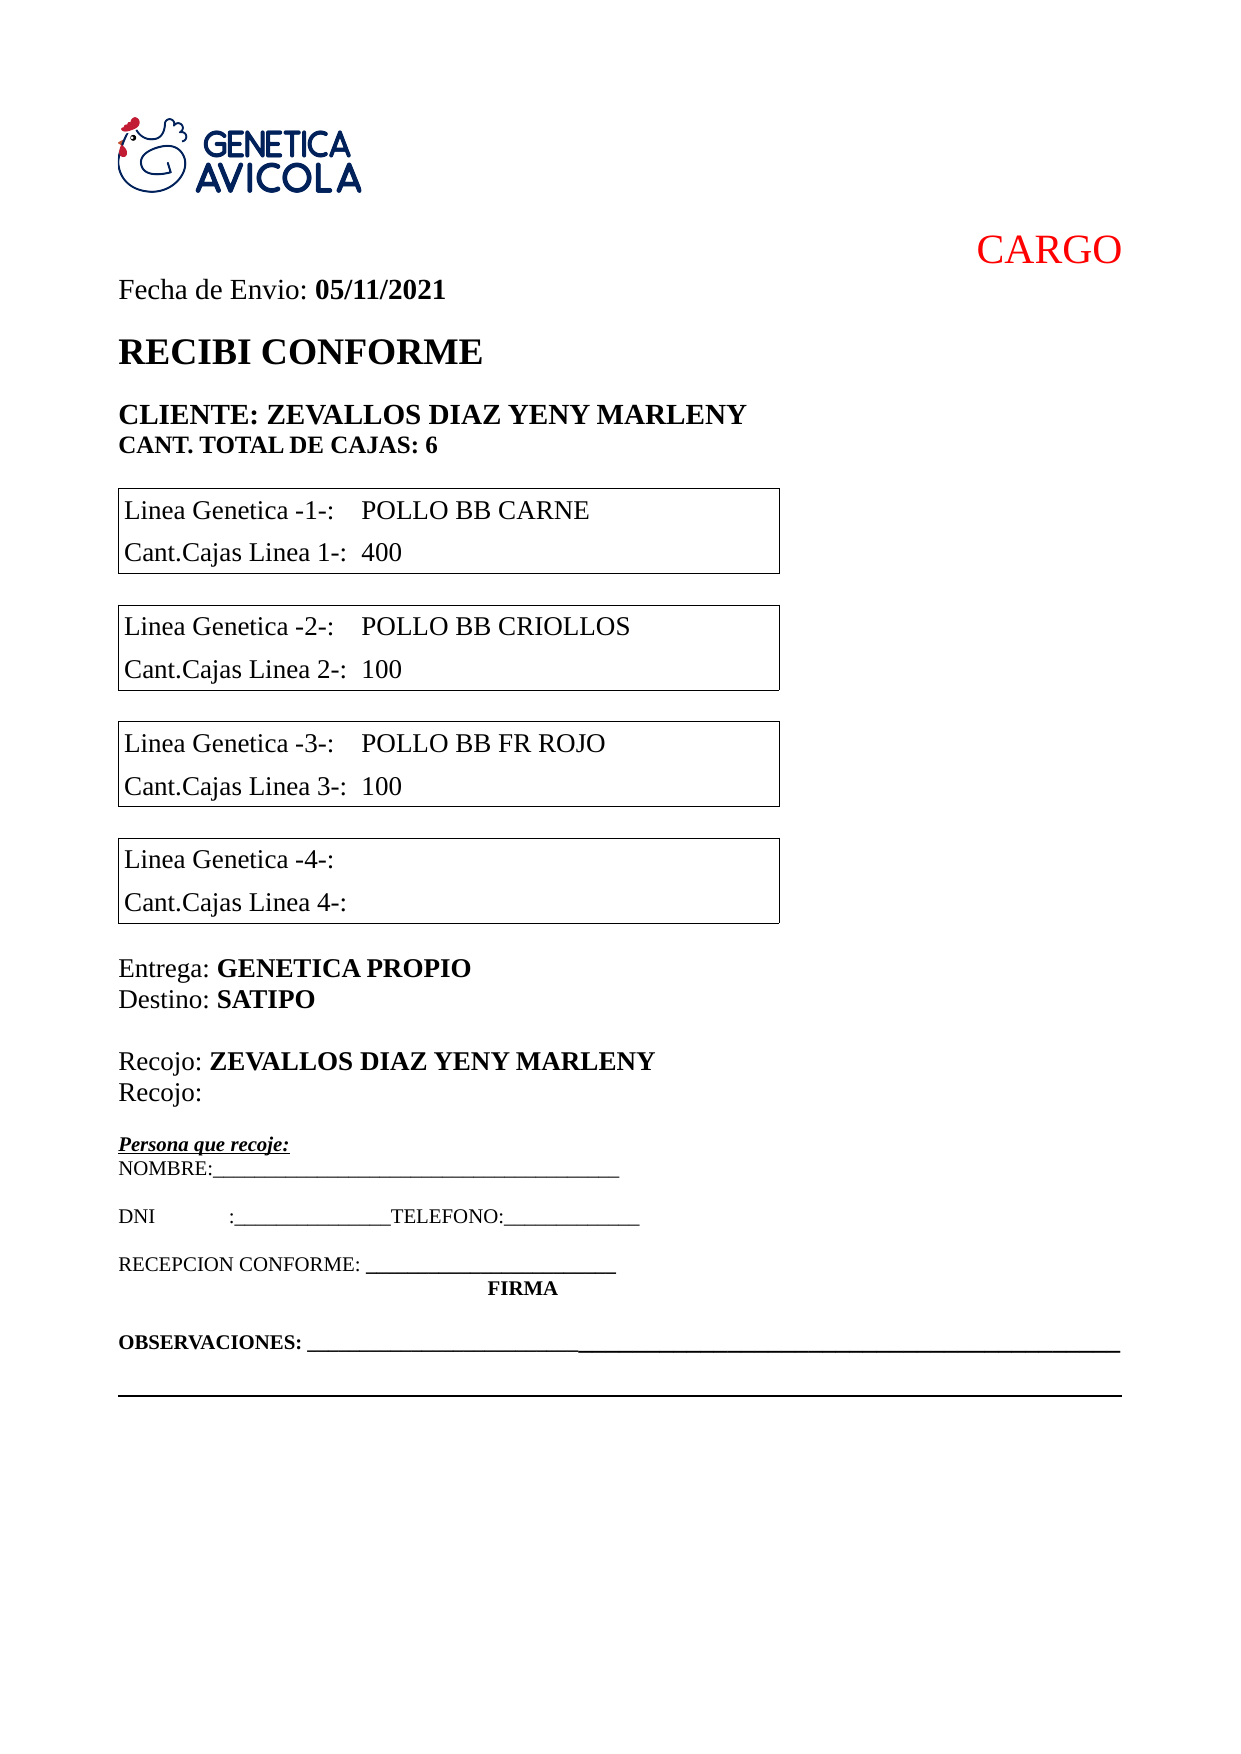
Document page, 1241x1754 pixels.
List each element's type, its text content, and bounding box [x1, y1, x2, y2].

text Fecha de Envio: 05/11/2021 [118, 272, 1122, 306]
table_cell Linea Genetica -4-: [119, 839, 356, 880]
table_cell [356, 839, 779, 880]
picture [117, 117, 362, 193]
table_cell [356, 880, 779, 923]
table_header Linea Genetica -1-: [119, 489, 356, 531]
text RECEPCION CONFORME: ________________________ [118, 1252, 1122, 1276]
table_cell 100 [356, 764, 779, 806]
table_cell 400 [356, 531, 779, 573]
text Entrega: GENETICA PROPIO [118, 952, 1122, 983]
table_cell [118, 574, 356, 604]
text CARGO [118, 224, 1122, 272]
text FIRMA [118, 1276, 1122, 1300]
text Recojo: [118, 1076, 1122, 1108]
table_cell [356, 691, 779, 721]
table_cell Linea Genetica -2-: [119, 606, 356, 647]
text OBSERVACIONES: __________________________________________________________________ [118, 1324, 1122, 1355]
table_cell 100 [356, 647, 779, 690]
table_cell Cant.Cajas Linea 4-: [119, 880, 356, 923]
table_cell Cant.Cajas Linea 1-: [119, 531, 356, 573]
table_cell [118, 807, 356, 838]
table_cell POLLO BB FR ROJO [356, 722, 779, 764]
table_header POLLO BB CARNE [356, 489, 779, 531]
text Destino: SATIPO [118, 983, 1122, 1014]
text Persona que recoje: [118, 1132, 1122, 1156]
text Recojo: ZEVALLOS DIAZ YENY MARLENY [118, 1045, 1122, 1076]
table_cell Cant.Cajas Linea 3-: [119, 764, 356, 806]
table_cell POLLO BB CRIOLLOS [356, 606, 779, 647]
text NOMBRE:_______________________________________ [118, 1156, 1122, 1180]
text CANT. TOTAL DE CAJAS: 6 [118, 431, 1122, 459]
table_cell [356, 574, 779, 604]
text CLIENTE: ZEVALLOS DIAZ YENY MARLENY [118, 397, 1122, 431]
text RECIBI CONFORME [118, 330, 1122, 373]
table_cell Linea Genetica -3-: [119, 722, 356, 764]
text DNI :_______________TELEFONO:_____________ [118, 1204, 1122, 1228]
table_cell [118, 691, 356, 721]
table_cell [356, 807, 779, 838]
table_cell Cant.Cajas Linea 2-: [119, 647, 356, 690]
